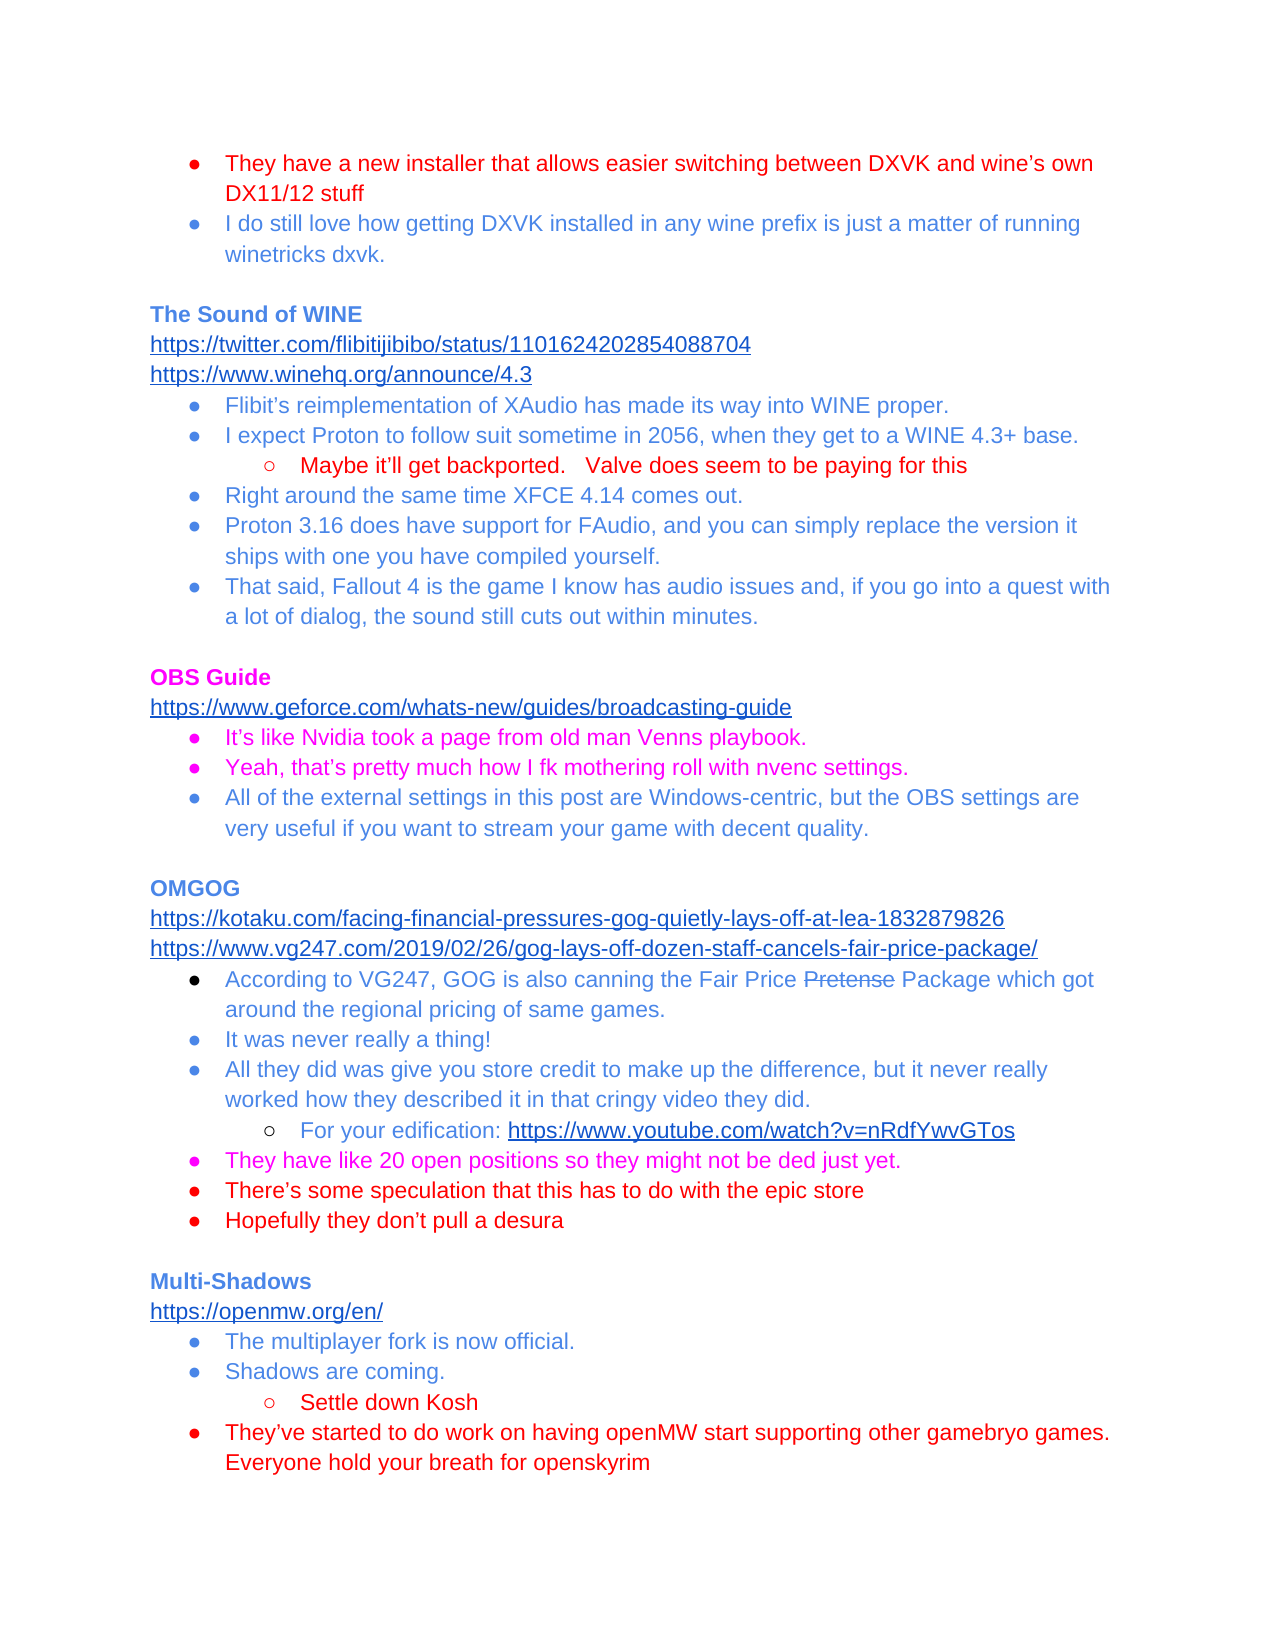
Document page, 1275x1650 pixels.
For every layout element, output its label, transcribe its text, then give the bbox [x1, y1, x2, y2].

list The multiplayer fork is now official. [187, 1328, 1125, 1354]
list Maybe it’ll get backported. Valve does seem to be paying for this [262, 452, 1125, 478]
list All of the external settings in this post are Windows-centric, but the OBS settings are very useful if you want to stream your game with decent quality. [187, 784, 1125, 841]
text https://kotaku.com/facing-financial-pressures-gog-quietly-lays-off-at-lea-1832879826 [150, 905, 1125, 932]
list They’ve started to do work on having openMW start supporting other gamebryo games. Everyone hold your breath for openskyrim [187, 1419, 1125, 1475]
list Right around the same time XFCE 4.14 comes out. [187, 482, 1125, 509]
list I expect Proton to follow suit sometime in 2056, when they get to a WINE 4.3+ base. [187, 422, 1125, 448]
text OBS Guide [150, 663, 1125, 690]
list It’s like Nvidia took a page from old man Venns playbook. [187, 724, 1125, 750]
text The Sound of WINE [150, 301, 1125, 327]
text OMGOG [150, 875, 1125, 901]
text Multi-Shadows [150, 1268, 1125, 1294]
text https://www.winehq.org/announce/4.3 [150, 361, 1125, 388]
list Hopefully they don’t pull a desura [187, 1207, 1125, 1234]
list For your edification: https://www.youtube.com/watch?v=nRdfYwvGTos [262, 1117, 1125, 1143]
list It was never really a thing! [187, 1026, 1125, 1052]
list According to VG247, GOG is also canning the Fair Price Pretense Package which got around the regional pricing of same games. [187, 966, 1125, 1022]
list All they did was give you store credit to make up the difference, but it never really worked how they described it in that cringy video they did. [187, 1056, 1125, 1113]
list They have like 20 open positions so they might not be ded just yet. [187, 1147, 1125, 1173]
list Settle down Kosh [262, 1388, 1125, 1415]
list Proton 3.16 does have support for FAudio, and you can simply replace the version it ships with one you have compiled yourself. [187, 512, 1125, 569]
list Flibit’s reimplementation of XAudio has made its way into WINE proper. [187, 392, 1125, 418]
text https://www.geforce.com/whats-new/guides/broadcasting-guide [150, 694, 1125, 720]
list They have a new installer that allows easier switching between DXVK and wine’s own DX11/12 stuff [187, 150, 1125, 207]
list Shadows are coming. [187, 1358, 1125, 1385]
list There’s some speculation that this has to do with the epic store [187, 1177, 1125, 1203]
text https://www.vg247.com/2019/02/26/gog-lays-off-dozen-staff-cancels-fair-price-package/ [150, 935, 1125, 962]
text https://twitter.com/flibitijibibo/status/1101624202854088704 [150, 331, 1125, 358]
text https://openmw.org/en/ [150, 1298, 1125, 1324]
list Yeah, that’s pretty much how I fk mothering roll with nvenc settings. [187, 754, 1125, 781]
list I do still love how getting DXVK installed in any wine prefix is just a matter of running winetricks dxvk. [187, 210, 1125, 267]
list That said, Fallout 4 is the game I know has audio issues and, if you go into a quest with a lot of dialog, the sound still cuts out within minutes. [187, 573, 1125, 629]
